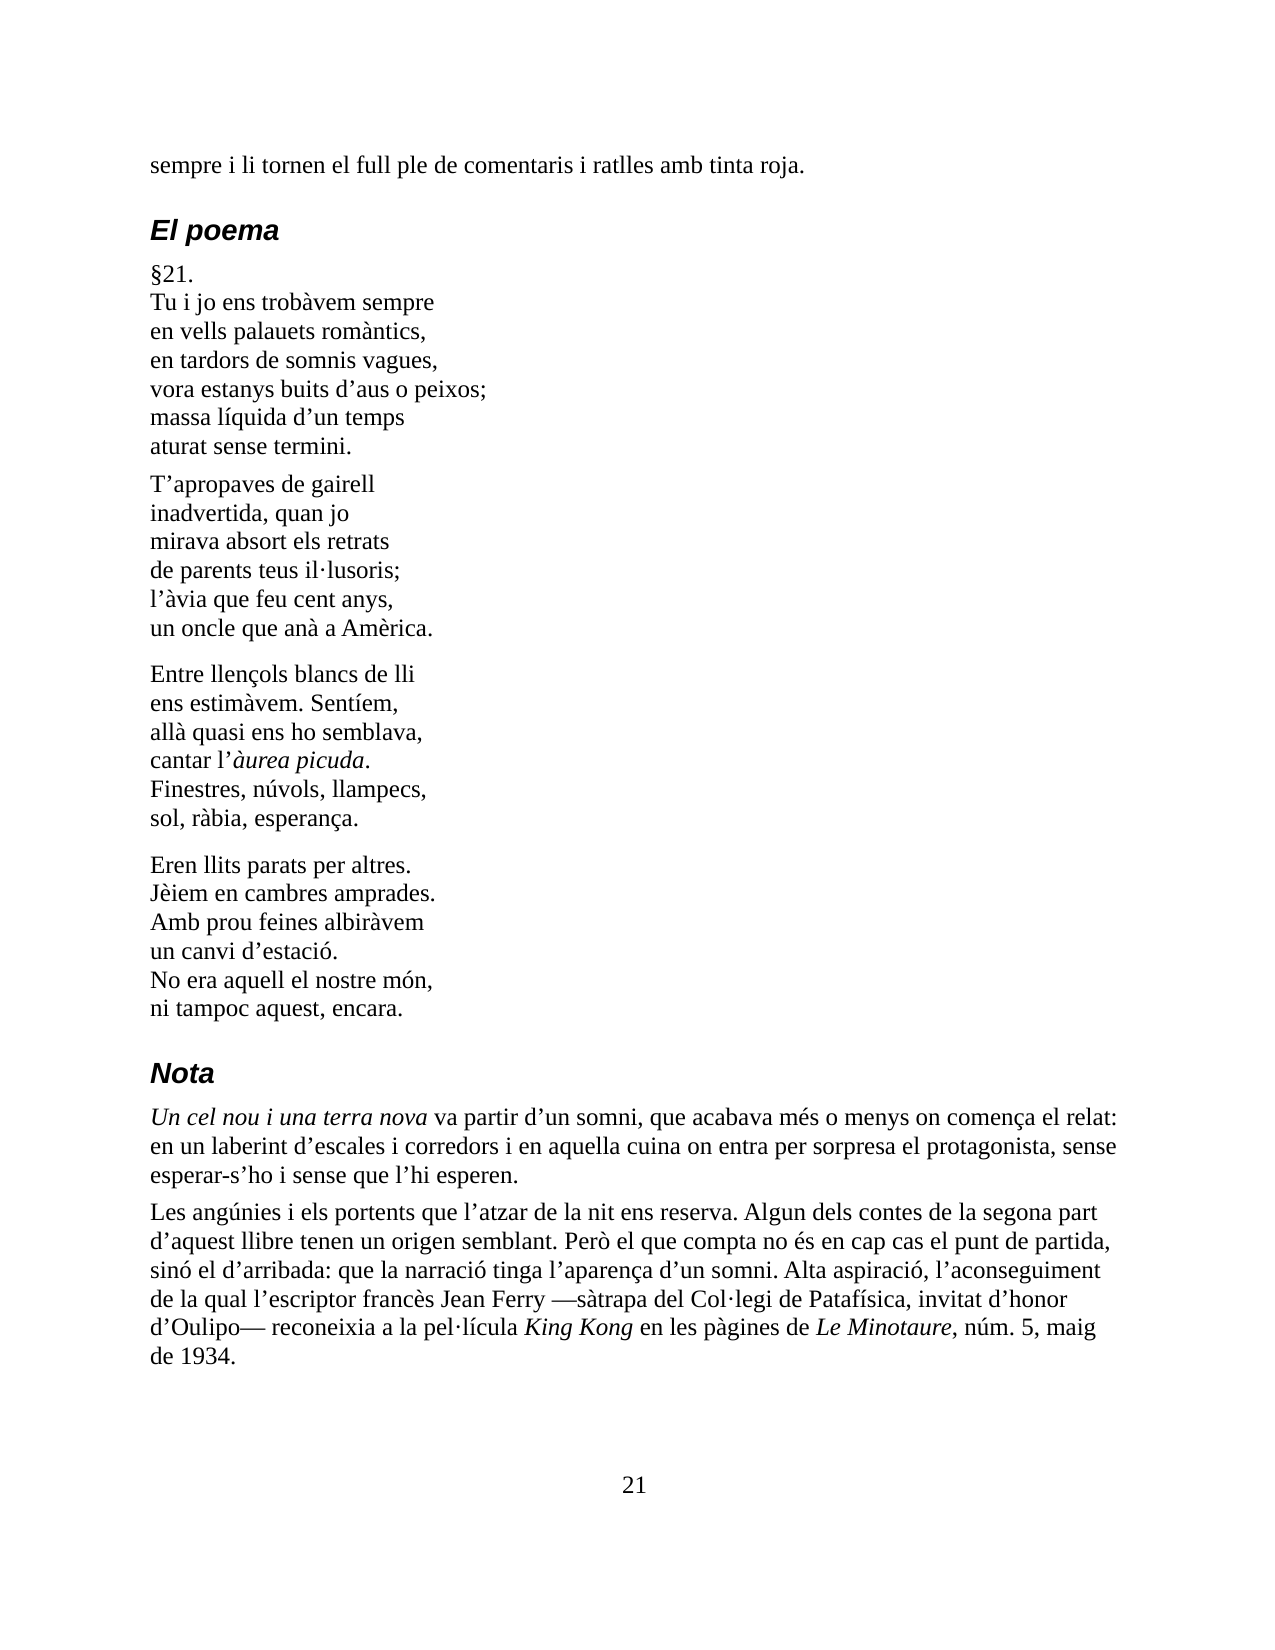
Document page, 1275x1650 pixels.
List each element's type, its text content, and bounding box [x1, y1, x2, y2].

text sempre i li tornen el full ple de comentaris i ratlles amb tinta roja. [150, 150, 1125, 179]
text Entre llençols blancs de lli ens estimàvem. Sentíem, allà quasi ens ho semblava, cantar l’àurea picuda. Finestres, núvols, llampecs, sol, ràbia, esperança. [150, 659, 1125, 832]
text Eren llits parats per altres. Jèiem en cambres amprades. Amb prou feines albiràvem un canvi d’estació. No era aquell el nostre món, ni tampoc aquest, encara. [150, 850, 1125, 1022]
subtitle Nota [150, 1056, 1125, 1090]
text Un cel nou i una terra nova va partir d’un somni, que acabava més o menys on comença el relat: en un laberint d’escales i corredors i en aquella cuina on entra per sorpresa el protagonista, sense esperar-s’ho i sense que l’hi esperen. [150, 1102, 1125, 1188]
text Les angúnies i els portents que l’atzar de la nit ens reserva. Algun dels contes de la segona part d’aquest llibre tenen un origen semblant. Però el que compta no és en cap cas el punt de partida, sinó el d’arribada: que la narració tinga l’aparença d’un somni. Alta aspiració, l’aconseguiment de la qual l’escriptor francès Jean Ferry —sàtrapa del Col·legi de Patafísica, invitat d’honor d’Oulipo— reconeixia a la pel·lícula King Kong en les pàgines de Le Minotaure, núm. 5, maig de 1934. [150, 1197, 1125, 1370]
subtitle El poema [150, 213, 1125, 246]
text T’apropaves de gairell inadvertida, quan jo mirava absort els retrats de parents teus il·lusoris; l’àvia que feu cent anys, un oncle que anà a Amèrica. [150, 469, 1125, 641]
text §21. Tu i jo ens trobàvem sempre en vells palauets romàntics, en tardors de somnis vagues, vora estanys buits d’aus o peixos; massa líquida d’un temps aturat sense termini. [150, 259, 1125, 460]
